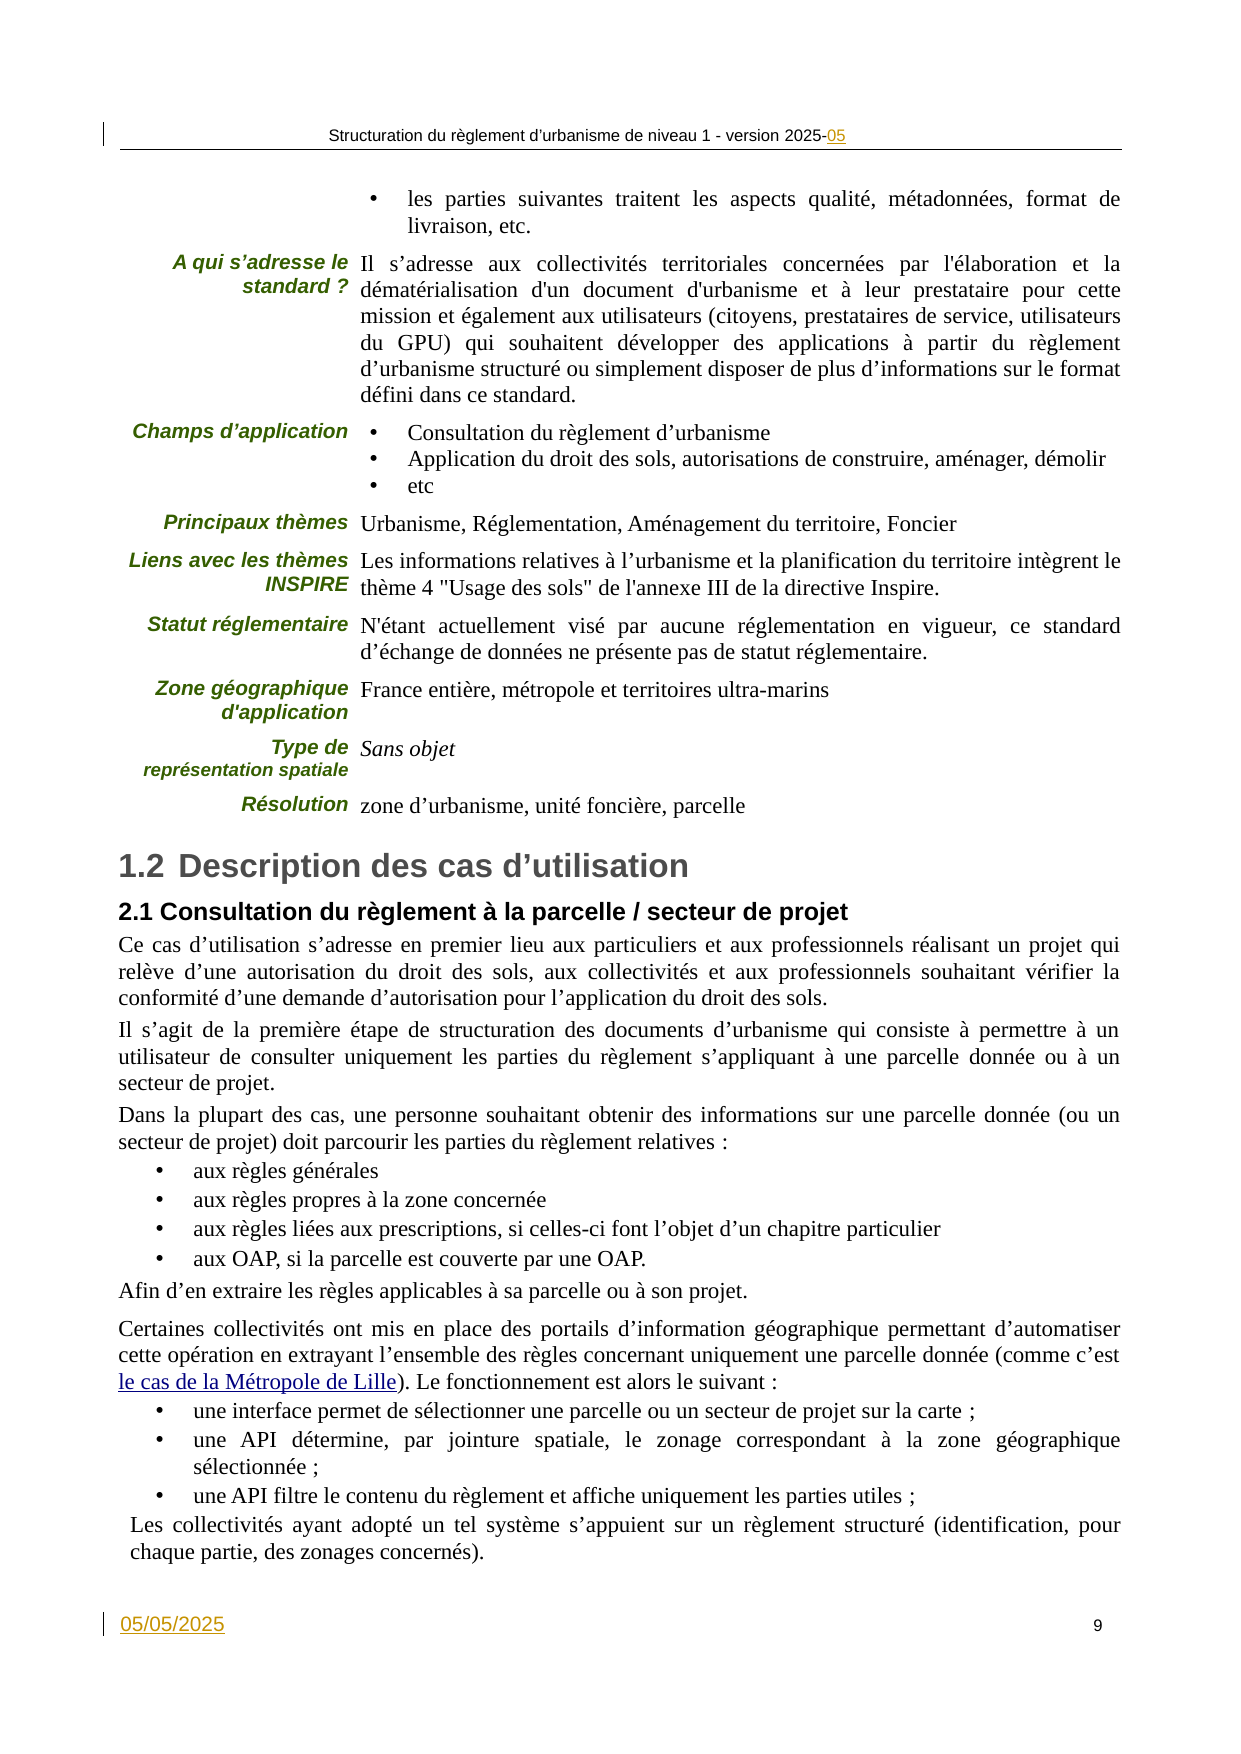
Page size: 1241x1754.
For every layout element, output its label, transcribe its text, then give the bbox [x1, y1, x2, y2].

table_cell Il s’adresse aux collectivités territoriales concernées par l'élaboration et la dématérialisation d'un document d'urbanisme et à leur prestataire pour cette mission et également aux utilisateurs (citoyens, prestataires de service, utilisateurs du GPU) qui souhaitent développer des applications à partir du règlement d’urbanisme structuré ou simplement disposer de plus d’informations sur le format défini dans ce standard. [354, 244, 1122, 413]
text Afin d’en extraire les règles applicables à sa parcelle ou à son projet. [118, 1277, 1122, 1303]
table_cell Résolution [118, 786, 354, 824]
table_cell Principaux thèmes [118, 504, 354, 542]
table_cell Les informations relatives à l’urbanisme et la planification du territoire intègrent le thème 4 "Usage des sols" de l'annexe III de la directive Inspire. [354, 542, 1122, 606]
text Les collectivités ayant adopté un tel système s’appuient sur un règlement structuré (identification, pour chaque partie, des zonages concernés). [130, 1511, 1122, 1564]
text Il s’agit de la première étape de structuration des documents d’urbanisme qui consiste à permettre à un utilisateur de consulter uniquement les parties du règlement s’appliquant à une parcelle donnée ou à un secteur de projet. [118, 1016, 1122, 1095]
table_cell A qui s’adresse le standard ? [118, 244, 354, 413]
table_cell Liens avec les thèmes INSPIRE [118, 542, 354, 606]
list aux règles liées aux prescriptions, si celles-ci font l’objet d’un chapitre particulier [156, 1216, 1122, 1242]
table_cell N'étant actuellement visé par aucune réglementation en vigueur, ce standard d’échange de données ne présente pas de statut réglementaire. [354, 606, 1122, 670]
table_cell Type de représentation spatiale [118, 730, 354, 786]
list aux OAP, si la parcelle est couverte par une OAP. [156, 1245, 1122, 1271]
list une API filtre le contenu du règlement et affiche uniquement les parties utiles ; [156, 1482, 1122, 1508]
table_cell Zone géographique d'application [118, 670, 354, 729]
subtitle Description des cas d’utilisation [118, 846, 1122, 885]
table_cell Consultation du règlement d’urbanisme Application du droit des sols, autorisations de construire, aménager, démolir etc [354, 414, 1122, 504]
table_cell France entière, métropole et territoires ultra-marins [354, 670, 1122, 729]
table_cell Statut réglementaire [118, 606, 354, 670]
list une interface permet de sélectionner une parcelle ou un secteur de projet sur la carte ; [156, 1397, 1122, 1423]
table_header les parties suivantes traitent les aspects qualité, métadonnées, format de livraison, etc. [354, 180, 1122, 244]
list une API détermine, par jointure spatiale, le zonage correspondant à la zone géographique sélectionnée ; [156, 1426, 1122, 1479]
text Certaines collectivités ont mis en place des portails d’information géographique permettant d’automatiser cette opération en extrayant l’ensemble des règles concernant uniquement une parcelle donnée (comme c’est le cas de la Métropole de Lille). Le fonctionnement est alors le suivant : [118, 1315, 1122, 1394]
table_cell Champs d’application [118, 414, 354, 504]
table_cell zone d’urbanisme, unité foncière, parcelle [354, 786, 1122, 824]
table_cell Urbanisme, Réglementation, Aménagement du territoire, Foncier [354, 504, 1122, 542]
table_cell Sans objet [354, 730, 1122, 786]
text Dans la plupart des cas, une personne souhaitant obtenir des informations sur une parcelle donnée (ou un secteur de projet) doit parcourir les parties du règlement relatives : [118, 1101, 1122, 1154]
table_header [118, 180, 354, 244]
text 2.1 Consultation du règlement à la parcelle / secteur de projet [118, 897, 1122, 925]
text Ce cas d’utilisation s’adresse en premier lieu aux particuliers et aux professionnels réalisant un projet qui relève d’une autorisation du droit des sols, aux collectivités et aux professionnels souhaitant vérifier la conformité d’une demande d’autorisation pour l’application du droit des sols. [118, 931, 1122, 1010]
list aux règles générales [156, 1157, 1122, 1183]
list aux règles propres à la zone concernée [156, 1186, 1122, 1213]
